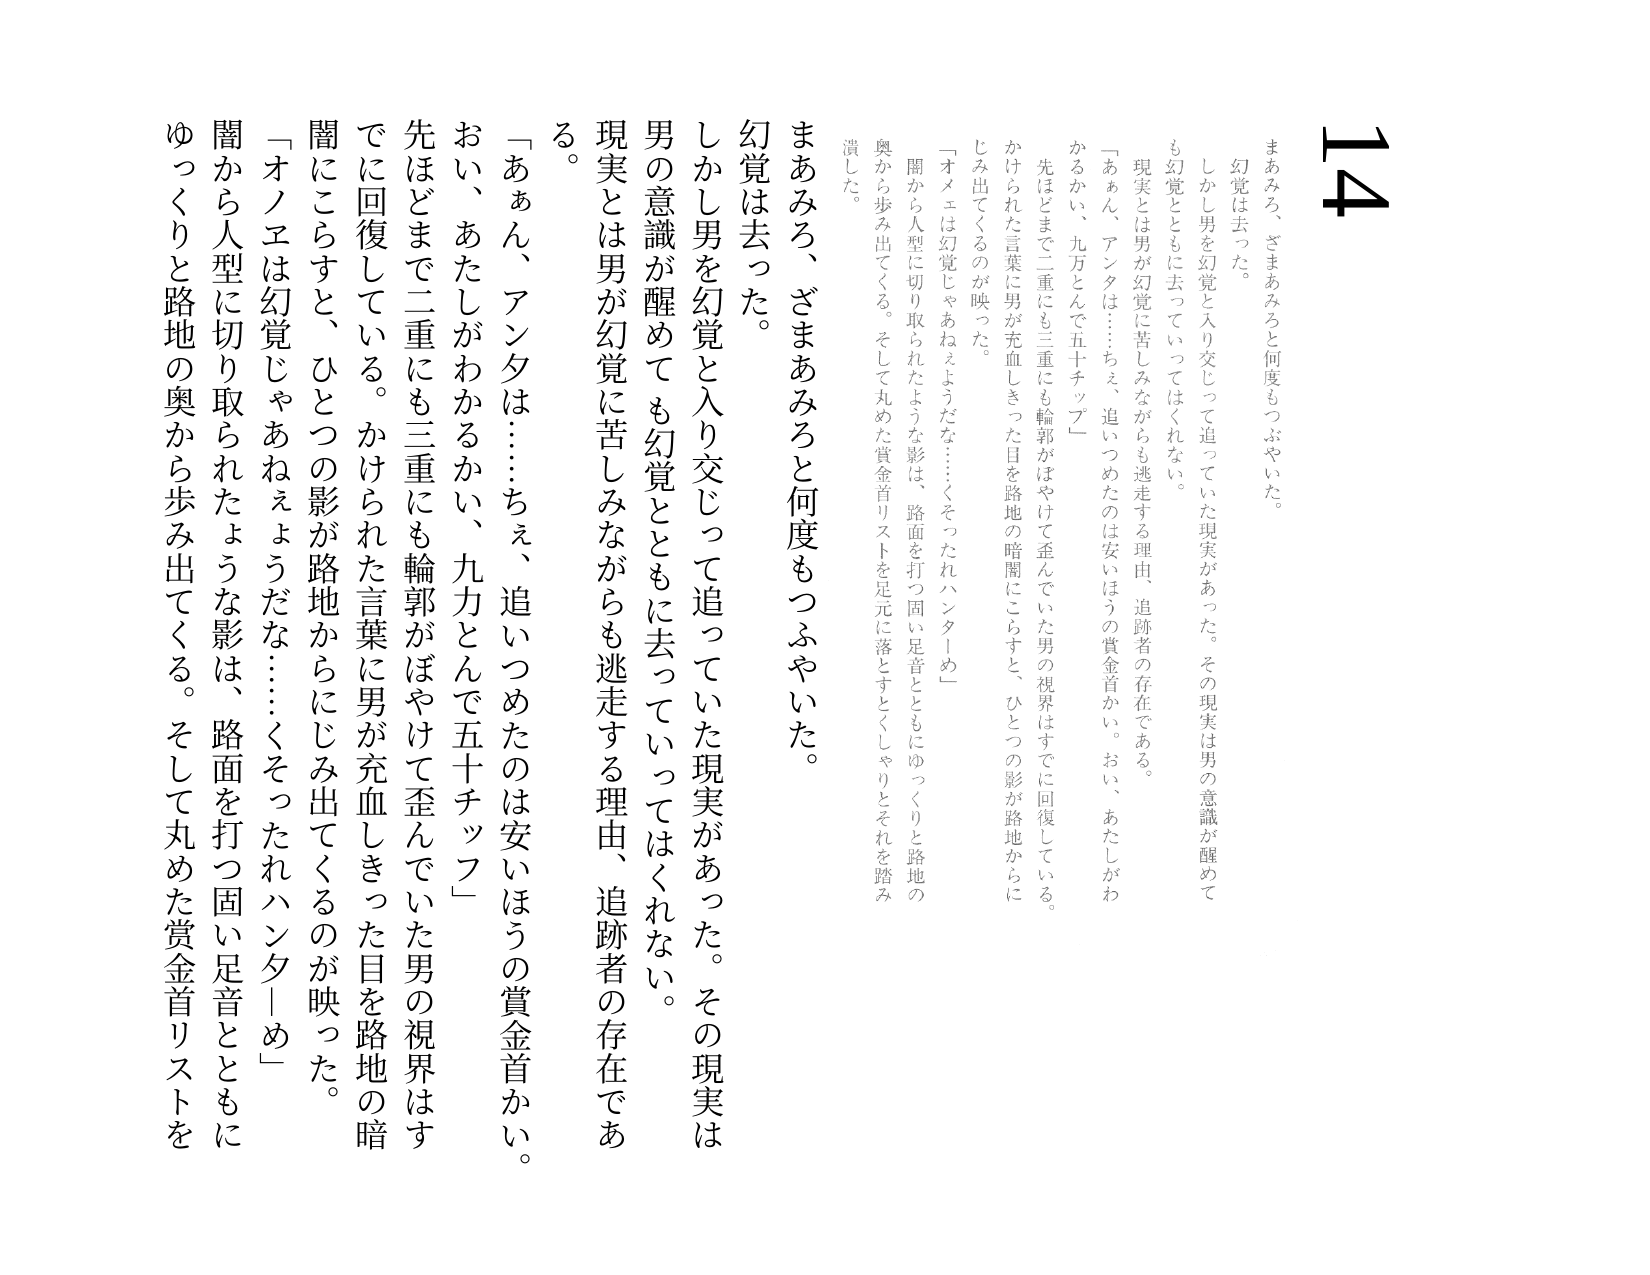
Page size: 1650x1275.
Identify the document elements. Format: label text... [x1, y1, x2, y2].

text 「あぁん、アン夕は……ちぇ、追いつめたのは安いほうの賞金首かい。おい、あたしがわかるかい、九力とんで五十チッフ」 [444, 118, 540, 1157]
text 先ほどまで二重にも三重にも輪郭がぼやけて歪んでいた男の視界はすでに回復している。かけられた言葉に男が充血しきった目を路地の暗闇にこらすと、ひとつの影が路地からにじみ出てくるのが映った。 [300, 118, 444, 1157]
text しかし男を幻覚と入り交じって追っていた現実があった。その現実は男の意識が醒めて も幻覚とともに去っていってはくれない。 [636, 118, 732, 1157]
text 「オノヱは幻覚じゃあねぇょうだな……くそったれハン夕—め」 [252, 118, 300, 1157]
text まあみろ、ざまあみろと何度もつふやいた。 [779, 118, 827, 1157]
text 14 [1302, 118, 1417, 1157]
text 現実とは男が幻覚に苦しみながらも逃走する理由、追跡者の存在である。 [540, 118, 636, 1157]
text 闇から人型に切り取られたょうな影は、路面を打つ固い足音とともにゆっくりと路地の奥から歩み出てくる。そして丸めた赏金首リストを足元に落とすとくしゃりとそれを踏み潰した。 [157, 118, 252, 1157]
text 幻覚は去った。 [732, 118, 779, 1157]
